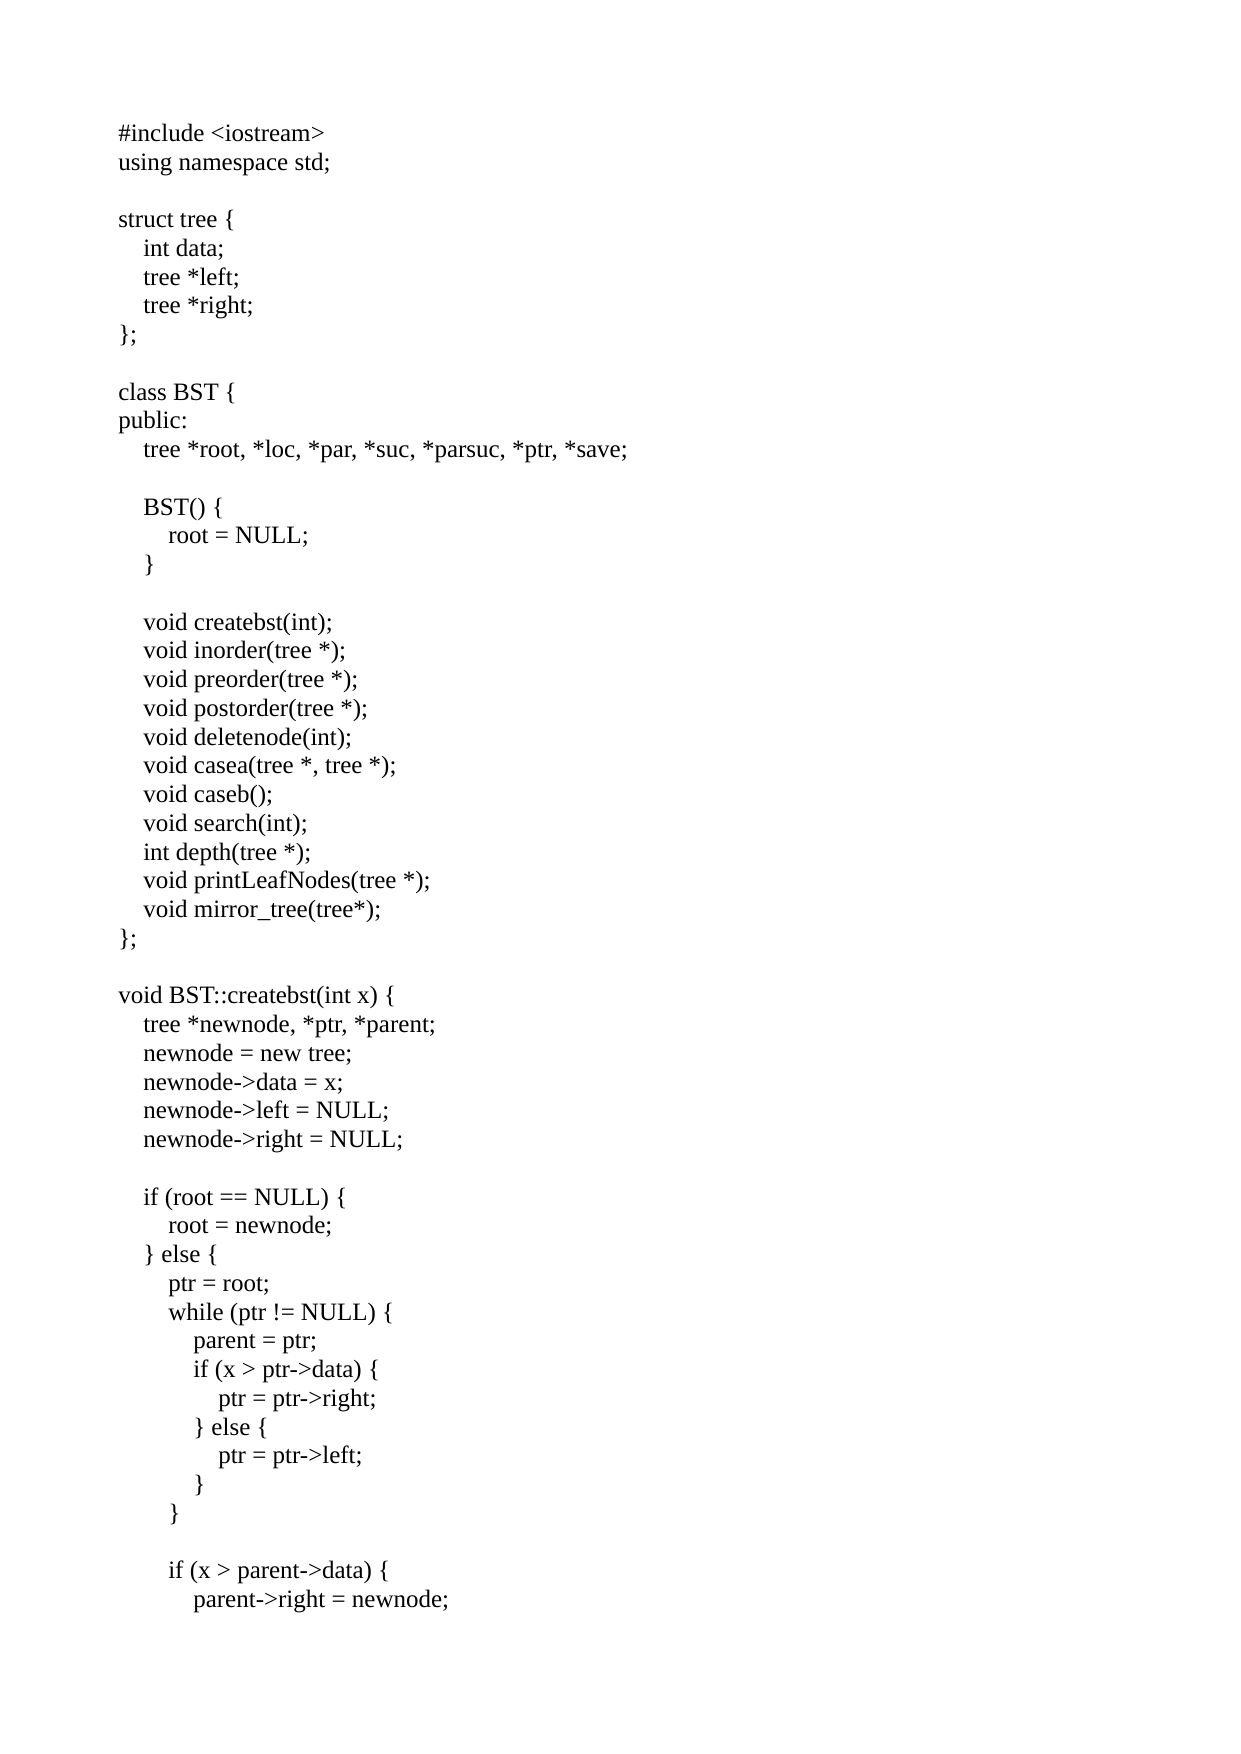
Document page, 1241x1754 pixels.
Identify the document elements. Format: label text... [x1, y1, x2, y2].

text root = newnode; [118, 1211, 1122, 1239]
text tree *right; [118, 291, 1122, 319]
text } else { [118, 1412, 1122, 1441]
text struct tree { [118, 204, 1122, 233]
text void deletenode(int); [118, 722, 1122, 751]
text ptr = ptr->right; [118, 1383, 1122, 1412]
text }; [118, 319, 1122, 348]
text using namespace std; [118, 147, 1122, 176]
text parent->right = newnode; [118, 1584, 1122, 1613]
text newnode->data = x; [118, 1067, 1122, 1096]
text ptr = root; [118, 1268, 1122, 1297]
text class BST { [118, 377, 1122, 406]
text void postorder(tree *); [118, 693, 1122, 722]
text } [118, 1469, 1122, 1498]
text tree *newnode, *ptr, *parent; [118, 1009, 1122, 1038]
text void mirror_tree(tree*); [118, 894, 1122, 923]
text BST() { [118, 492, 1122, 521]
text int data; [118, 233, 1122, 262]
text newnode->left = NULL; [118, 1096, 1122, 1124]
text tree *root, *loc, *par, *suc, *parsuc, *ptr, *save; [118, 434, 1122, 463]
text parent = ptr; [118, 1326, 1122, 1354]
text ptr = ptr->left; [118, 1441, 1122, 1469]
text if (x > parent->data) { [118, 1556, 1122, 1584]
text void search(int); [118, 808, 1122, 837]
text if (root == NULL) { [118, 1182, 1122, 1211]
text newnode->right = NULL; [118, 1124, 1122, 1153]
text } [118, 549, 1122, 578]
text #include <iostream> [118, 118, 1122, 147]
text void preorder(tree *); [118, 664, 1122, 693]
text tree *left; [118, 262, 1122, 291]
text void casea(tree *, tree *); [118, 751, 1122, 779]
text if (x > ptr->data) { [118, 1354, 1122, 1383]
text while (ptr != NULL) { [118, 1297, 1122, 1326]
text void createbst(int); [118, 607, 1122, 636]
text void printLeafNodes(tree *); [118, 866, 1122, 894]
text void caseb(); [118, 779, 1122, 808]
text void inorder(tree *); [118, 636, 1122, 664]
text public: [118, 406, 1122, 434]
text root = NULL; [118, 521, 1122, 549]
text } else { [118, 1239, 1122, 1268]
text }; [118, 923, 1122, 952]
text } [118, 1498, 1122, 1527]
text void BST::createbst(int x) { [118, 981, 1122, 1009]
text int depth(tree *); [118, 837, 1122, 866]
text newnode = new tree; [118, 1038, 1122, 1067]
